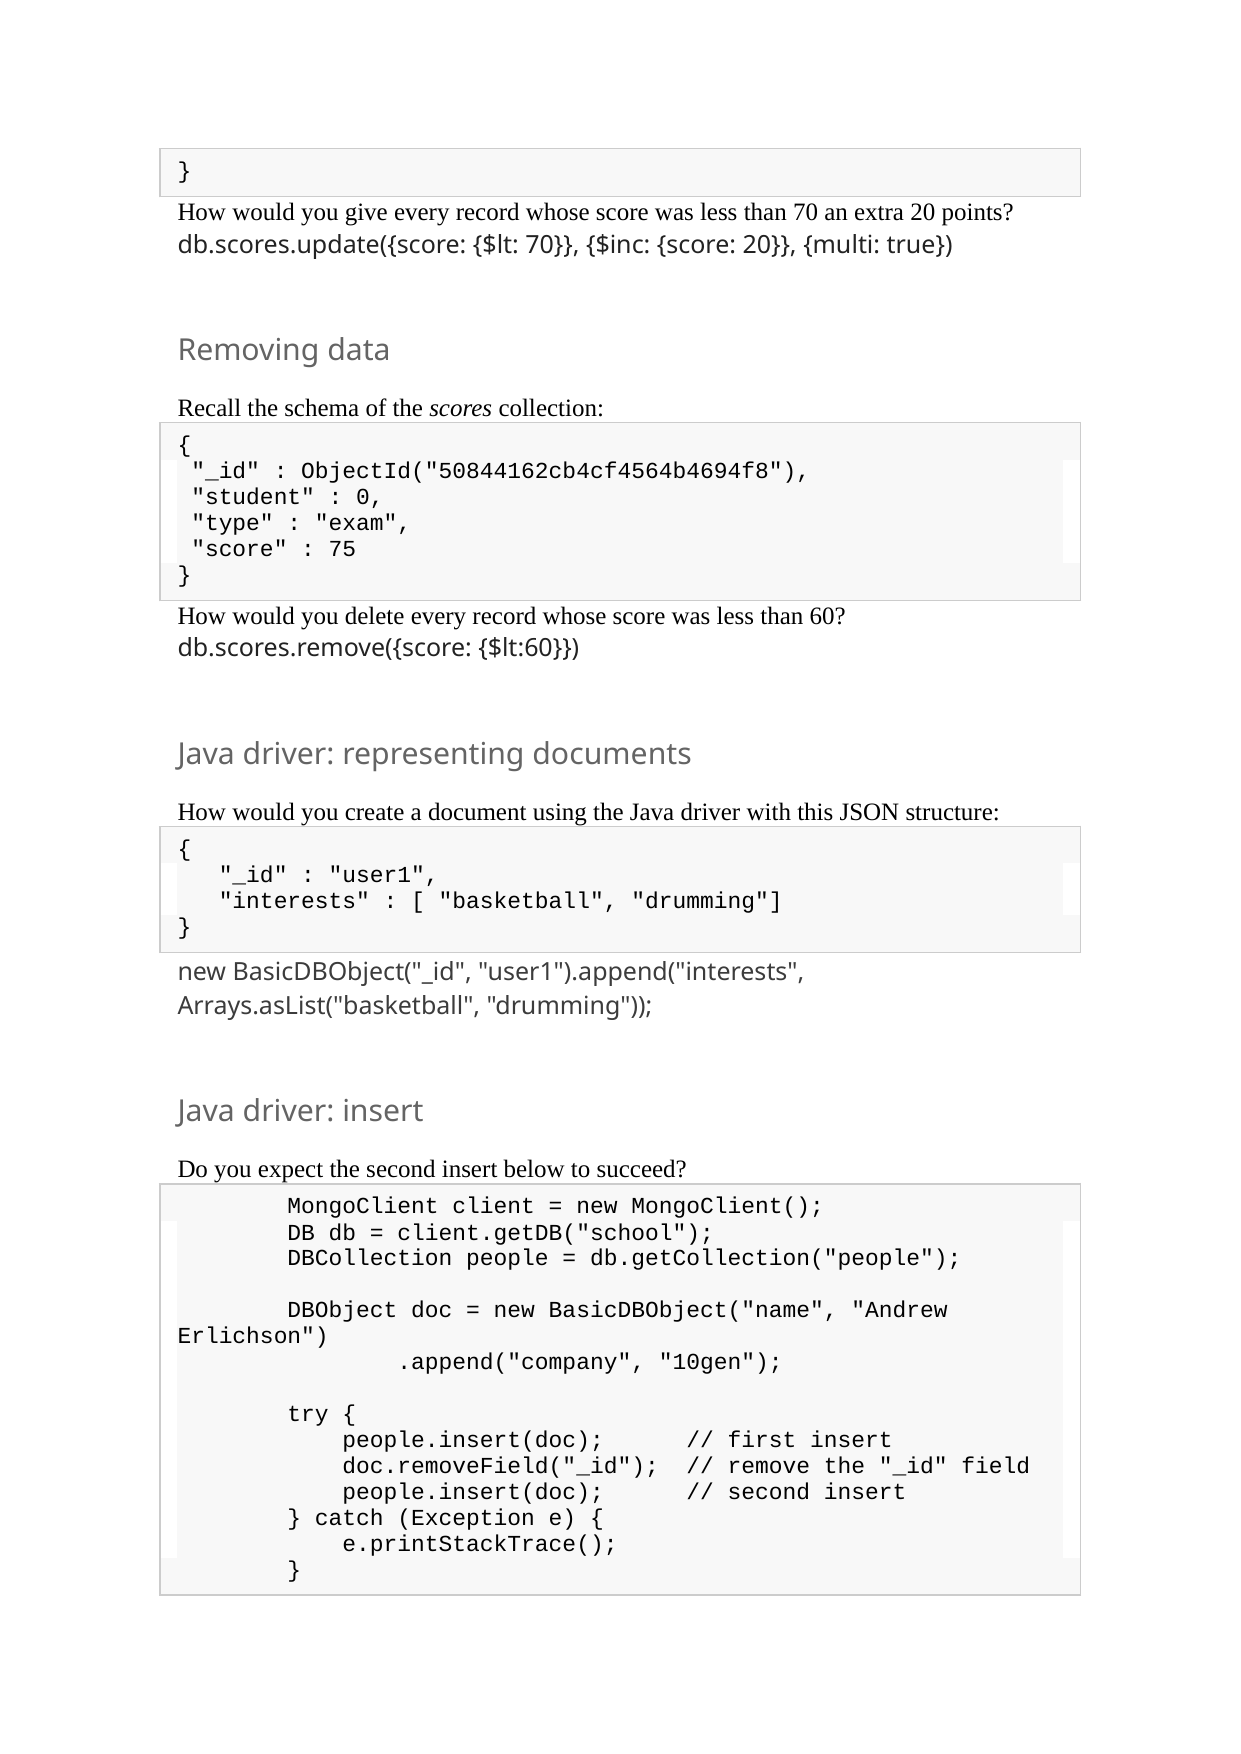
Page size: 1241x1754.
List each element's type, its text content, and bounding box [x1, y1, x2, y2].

text try { [177, 1402, 1063, 1428]
text "score" : 75 [177, 537, 1063, 551]
text "student" : 0, [177, 486, 1063, 512]
text How would you delete every record whose score was less than 60? [177, 601, 1063, 630]
text .append("company", "10gen"); [177, 1351, 1063, 1376]
text "_id" : ObjectId("50844162cb4cf4564b4694f8"), [177, 460, 1063, 486]
text { [161, 423, 1080, 460]
text { [161, 827, 1080, 863]
text "_id" : "user1", [177, 863, 1063, 889]
text DB db = client.getDB("school"); [177, 1221, 1063, 1247]
text Recall the schema of the scores collection: [177, 393, 1063, 422]
subtitle Java driver: representing documents [177, 732, 1063, 773]
text db.scores.update({score: {$lt: 70}}, {$inc: {score: 20}}, {multi: true}) [177, 226, 1063, 328]
subtitle Java driver: insert [177, 1089, 1063, 1131]
text } [161, 149, 1080, 196]
text people.insert(doc); // first insert [177, 1428, 1063, 1454]
text How would you give every record whose score was less than 70 an extra 20 points? [177, 197, 1063, 226]
text new BasicDBObject("_id", "user1").append("interests", Arrays.asList("basketball", "drumming")); [177, 953, 1063, 1089]
text people.insert(doc); // second insert [177, 1480, 1063, 1506]
text } [161, 1546, 1080, 1594]
text } [161, 551, 1080, 600]
text DBCollection people = db.getCollection("people"); [177, 1247, 1063, 1273]
text doc.removeField("_id"); // remove the "_id" field [177, 1454, 1063, 1480]
text DBObject doc = new BasicDBObject("name", "Andrew Erlichson") [177, 1299, 1063, 1351]
text } catch (Exception e) { [177, 1506, 1063, 1532]
text "interests" : [ "basketball", "drumming"] [177, 889, 1063, 903]
text "type" : "exam", [177, 512, 1063, 537]
text } [161, 903, 1080, 952]
text MongoClient client = new MongoClient(); [161, 1185, 1080, 1221]
text How would you create a document using the Java driver with this JSON structure: [177, 797, 1063, 826]
text Do you expect the second insert below to succeed? [177, 1154, 1063, 1183]
text e.printStackTrace(); [177, 1532, 1063, 1546]
text db.scores.remove({score: {$lt:60}}) [177, 630, 1063, 732]
subtitle Removing data [177, 328, 1063, 369]
